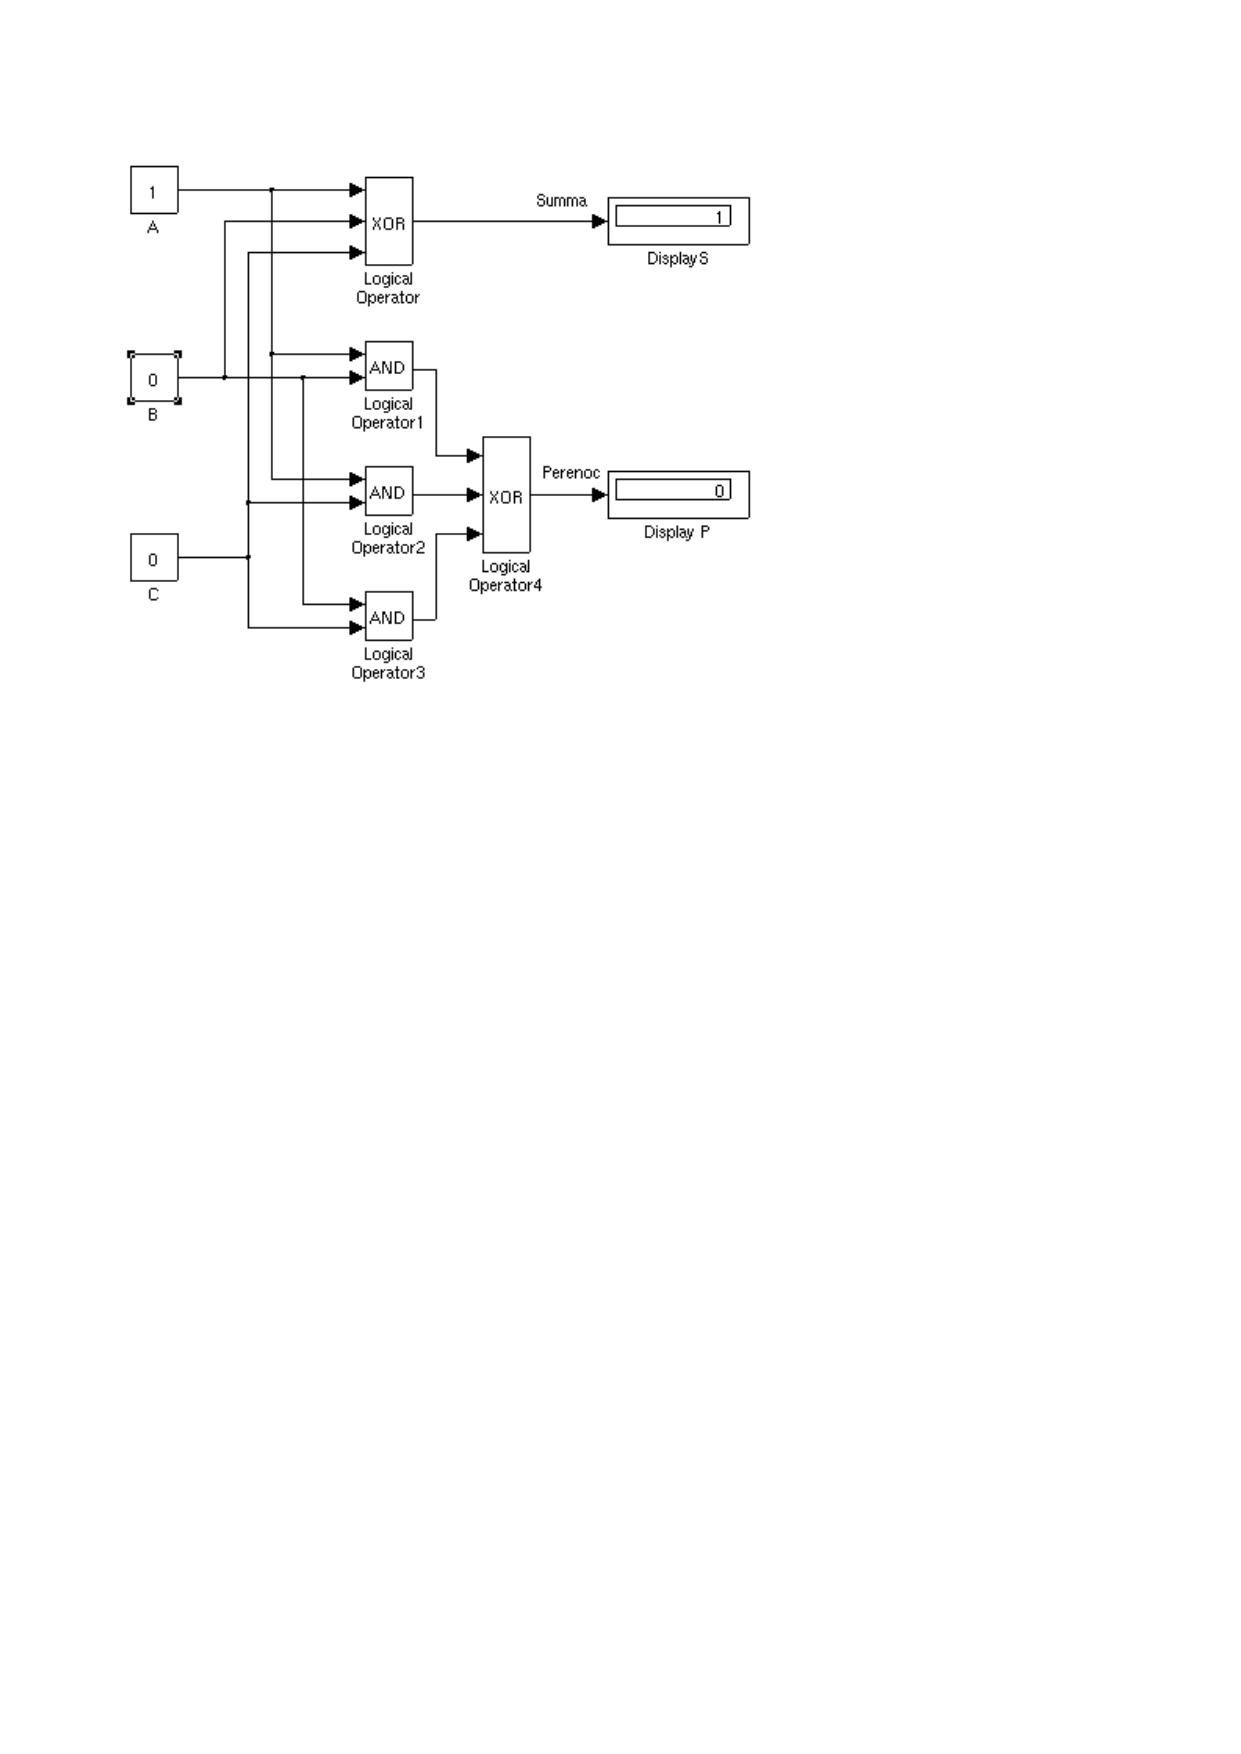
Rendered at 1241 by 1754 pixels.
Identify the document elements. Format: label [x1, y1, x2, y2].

picture [118, 152, 765, 693]
